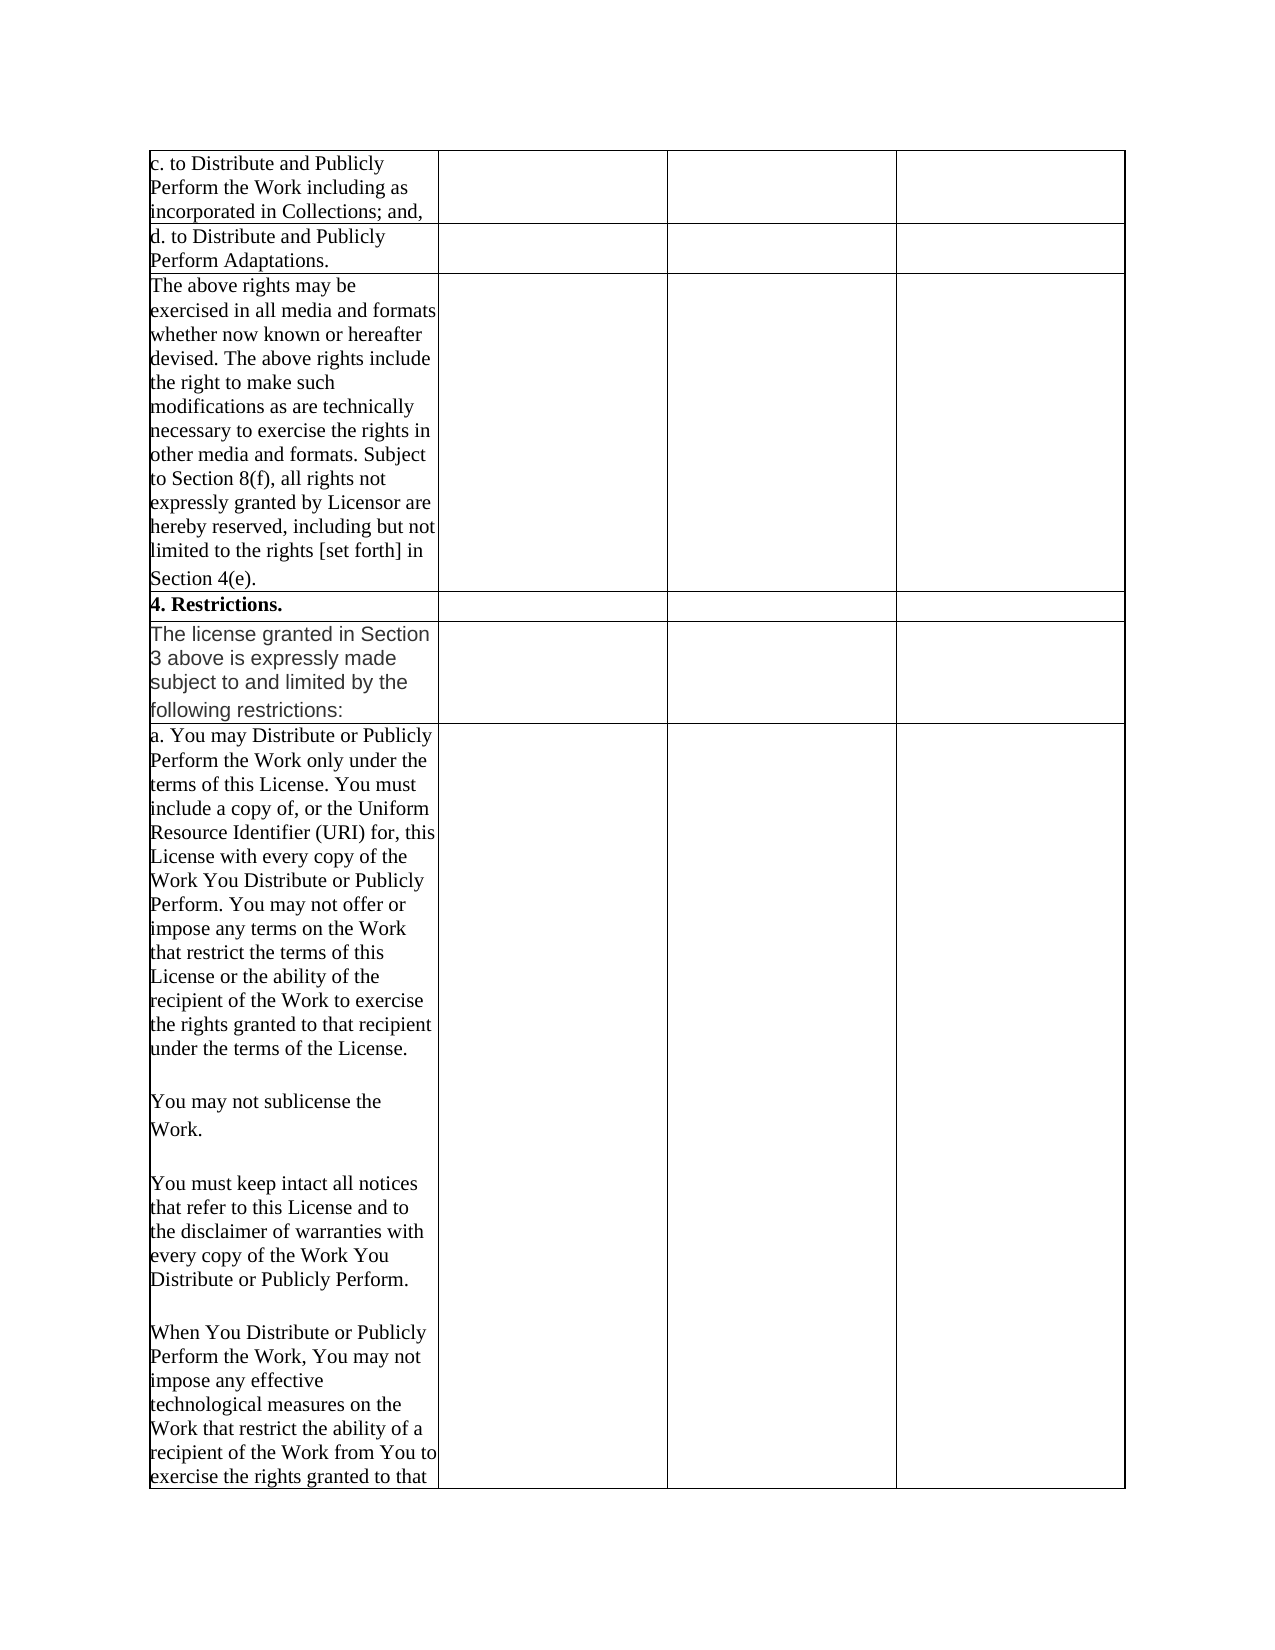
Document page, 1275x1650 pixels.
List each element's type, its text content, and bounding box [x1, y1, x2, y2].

table_cell [897, 724, 1124, 1488]
table_cell [439, 622, 667, 722]
table_cell [668, 724, 896, 1488]
table_cell [439, 724, 667, 1488]
table_cell [897, 592, 1124, 621]
table_cell [439, 592, 667, 621]
table_cell [439, 274, 667, 591]
table_cell a. You may Distribute or Publicly Perform the Work only under the terms of this License. You must include a copy of, or the Uniform Resource Identifier (URI) for, this License with every copy of the Work You Distribute or Publicly Perform. You may not offer or impose any terms on the Work that restrict the terms of this License or the ability of the recipient of the Work to exercise the rights granted to that recipient under the terms of the License. You may not sublicense the Work. You must keep intact all notices that refer to this License and to the disclaimer of warranties with every copy of the Work You Distribute or Publicly Perform. When You Distribute or Publicly Perform the Work, You may not impose any effective technological measures on the Work that restrict the ability of a recipient of the Work from You to exercise the rights granted to that [151, 724, 438, 1488]
table_cell c. to Distribute and Publicly Perform the Work including as incorporated in Collections; and, [151, 151, 438, 223]
table_cell [897, 224, 1124, 272]
table_cell The license granted in Section 3 above is expressly made subject to and limited by the following restrictions: [151, 622, 438, 722]
table_cell [897, 274, 1124, 591]
table_cell [668, 224, 896, 272]
table_cell [668, 592, 896, 621]
table_cell 4. Restrictions. [151, 592, 438, 621]
table_cell [668, 274, 896, 591]
table_cell [439, 151, 667, 223]
table_cell [897, 151, 1124, 223]
table_cell The above rights may be exercised in all media and formats whether now known or hereafter devised. The above rights include the right to make such modifications as are technically necessary to exercise the rights in other media and formats. Subject to Section 8(f), all rights not expressly granted by Licensor are hereby reserved, including but not limited to the rights [set forth] in Section 4(e). [151, 274, 438, 591]
table_cell [668, 622, 896, 722]
table_cell [439, 224, 667, 272]
table_cell [668, 151, 896, 223]
table_cell d. to Distribute and Publicly Perform Adaptations. [151, 224, 438, 272]
table_cell [897, 622, 1124, 722]
